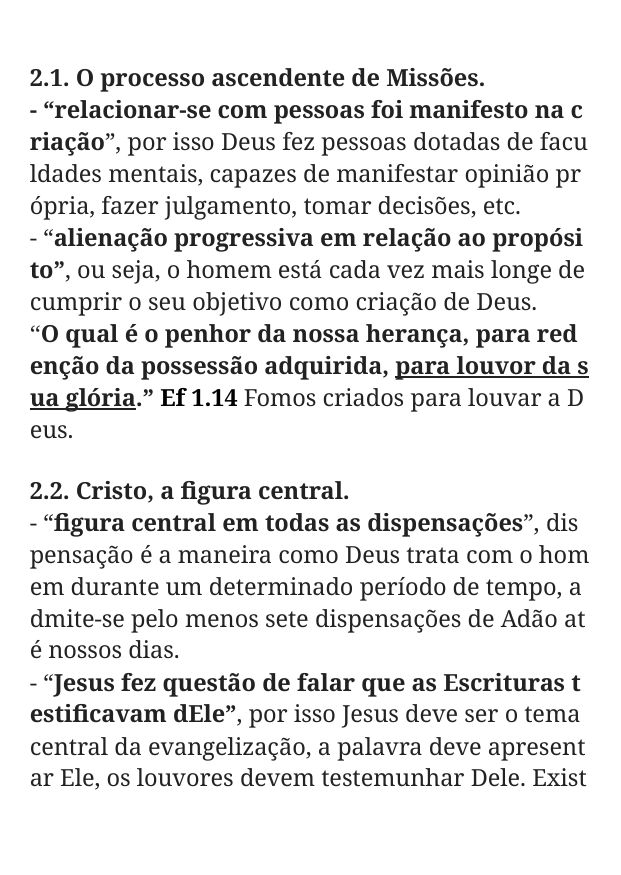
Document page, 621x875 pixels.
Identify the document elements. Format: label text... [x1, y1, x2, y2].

text - “relacionar-se com pessoas foi manifesto na criação”, por isso Deus fez pessoas dotadas de faculdades mentais, capazes de manifestar opinião própria, fazer julgamento, tomar decisões, etc. [29, 93, 591, 221]
text - “alienação progressiva em relação ao propósito”, ou seja, o homem está cada vez mais longe de cumprir o seu objetivo como criação de Deus. [29, 221, 591, 317]
text - “figura central em todas as dispensações”, dispensação é a maneira como Deus trata com o homem durante um determinado período de tempo, admite-se pelo menos sete dispensações de Adão até nossos dias. [29, 506, 591, 666]
text 2.1. O processo ascendente de Missões. [29, 61, 591, 93]
text - “Jesus fez questão de falar que as Escrituras testificavam dEle”, por isso Jesus deve ser o tema central da evangelização, a palavra deve apresentar Ele, os louvores devem testemunhar Dele. Exist [29, 666, 591, 794]
text “O qual é o penhor da nossa herança, para redenção da possessão adquirida, para louvor da sua glória.” Ef 1.14 Fomos criados para louvar a Deus. [29, 317, 591, 445]
text 2.2. Cristo, a figura central. [29, 474, 591, 506]
